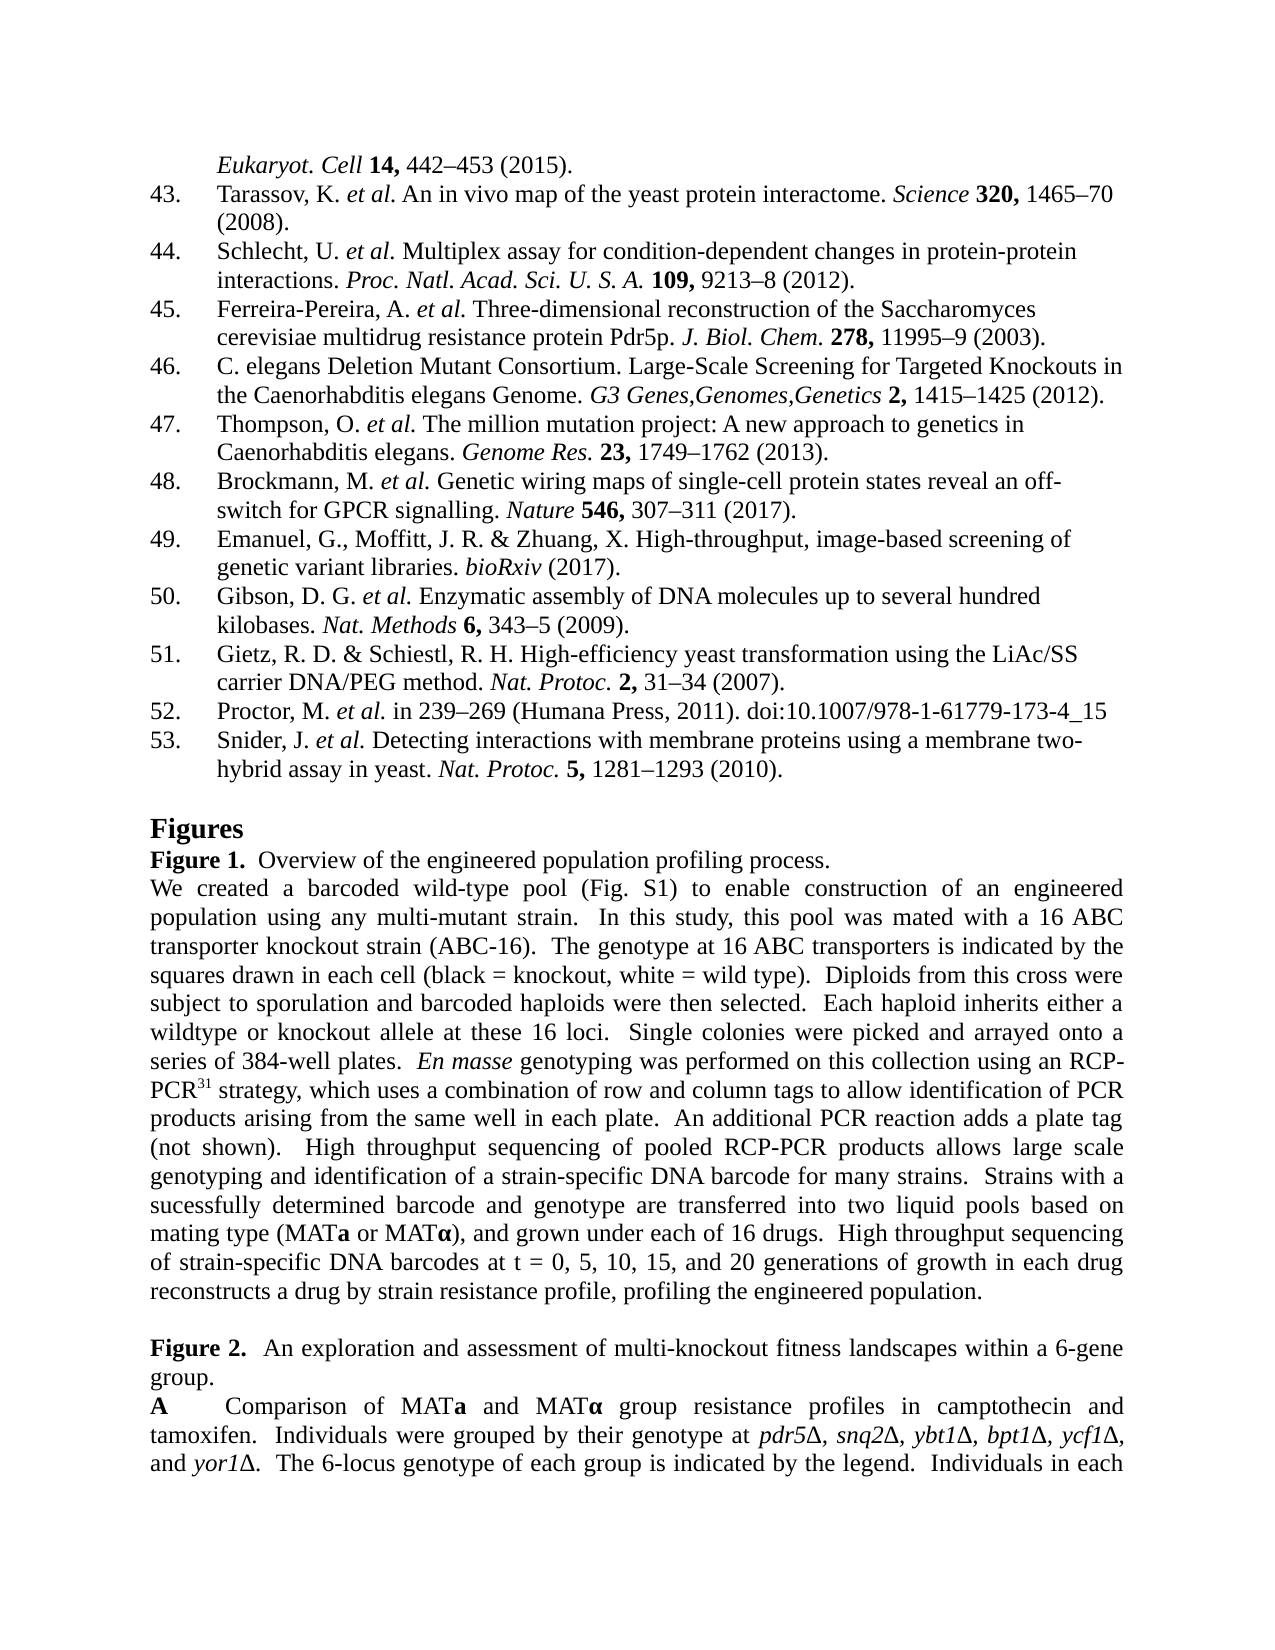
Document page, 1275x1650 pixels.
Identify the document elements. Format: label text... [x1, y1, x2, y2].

text 52. Proctor, M. et al. in 239–269 (Humana Press, 2011). doi:10.1007/978-1-61779-173-4_15 [150, 696, 1125, 725]
text 50. Gibson, D. G. et al. Enzymatic assembly of DNA molecules up to several hundred kilobases. Nat. Methods 6, 343–5 (2009). [150, 581, 1125, 639]
text 44. Schlecht, U. et al. Multiplex assay for condition-dependent changes in protein-protein interactions. Proc. Natl. Acad. Sci. U. S. A. 109, 9213–8 (2012). [150, 236, 1125, 294]
text Eukaryot. Cell 14, 442–453 (2015). [150, 150, 1125, 179]
text 47. Thompson, O. et al. The million mutation project: A new approach to genetics in Caenorhabditis elegans. Genome Res. 23, 1749–1762 (2013). [150, 409, 1125, 466]
text We created a barcoded wild-type pool (Fig. S1) to enable construction of an engineered population using any multi-mutant strain. In this study, this pool was mated with a 16 ABC transporter knockout strain (ABC-16). The genotype at 16 ABC transporters is indicated by the squares drawn in each cell (black = knockout, white = wild type). Diploids from this cross were subject to sporulation and barcoded haploids were then selected. Each haploid inherits either a wildtype or knockout allele at these 16 loci. Single colonies were picked and arrayed onto a series of 384-well plates. En masse genotyping was performed on this collection using an RCP-PCR31 strategy, which uses a combination of row and column tags to allow identification of PCR products arising from the same well in each plate. An additional PCR reaction adds a plate tag (not shown). High throughput sequencing of pooled RCP-PCR products allows large scale genotyping and identification of a strain-specific DNA barcode for many strains. Strains with a sucessfully determined barcode and genotype are transferred into two liquid pools based on mating type (MATa or MATα), and grown under each of 16 drugs. High throughput sequencing of strain-specific DNA barcodes at t = 0, 5, 10, 15, and 20 generations of growth in each drug reconstructs a drug by strain resistance profile, profiling the engineered population. [150, 873, 1125, 1305]
text A Comparison of MATa and MATα group resistance profiles in camptothecin and tamoxifen. Individuals were grouped by their genotype at pdr5∆, snq2∆, ybt1∆, bpt1∆, ycf1∆, and yor1∆. The 6-locus genotype of each group is indicated by the legend. Individuals in each [150, 1391, 1125, 1477]
text 51. Gietz, R. D. & Schiestl, R. H. High-efficiency yeast transformation using the LiAc/SS carrier DNA/PEG method. Nat. Protoc. 2, 31–34 (2007). [150, 639, 1125, 696]
text 46. C. elegans Deletion Mutant Consortium. Large-Scale Screening for Targeted Knockouts in the Caenorhabditis elegans Genome. G3 Genes,Genomes,Genetics 2, 1415–1425 (2012). [150, 351, 1125, 409]
text 43. Tarassov, K. et al. An in vivo map of the yeast protein interactome. Science 320, 1465–70 (2008). [150, 179, 1125, 236]
text 49. Emanuel, G., Moffitt, J. R. & Zhuang, X. High-throughput, image-based screening of genetic variant libraries. bioRxiv (2017). [150, 524, 1125, 581]
text Figure 2. An exploration and assessment of multi-knockout fitness landscapes within a 6-gene group. [150, 1333, 1125, 1391]
text 48. Brockmann, M. et al. Genetic wiring maps of single-cell protein states reveal an off-switch for GPCR signalling. Nature 546, 307–311 (2017). [150, 466, 1125, 524]
text Figure 1. Overview of the engineered population profiling process. [150, 845, 1125, 873]
text 45. Ferreira-Pereira, A. et al. Three-dimensional reconstruction of the Saccharomyces cerevisiae multidrug resistance protein Pdr5p. J. Biol. Chem. 278, 11995–9 (2003). [150, 294, 1125, 351]
subtitle Figures [150, 811, 1125, 845]
text 53. Snider, J. et al. Detecting interactions with membrane proteins using a membrane two-hybrid assay in yeast. Nat. Protoc. 5, 1281–1293 (2010). [150, 725, 1125, 782]
